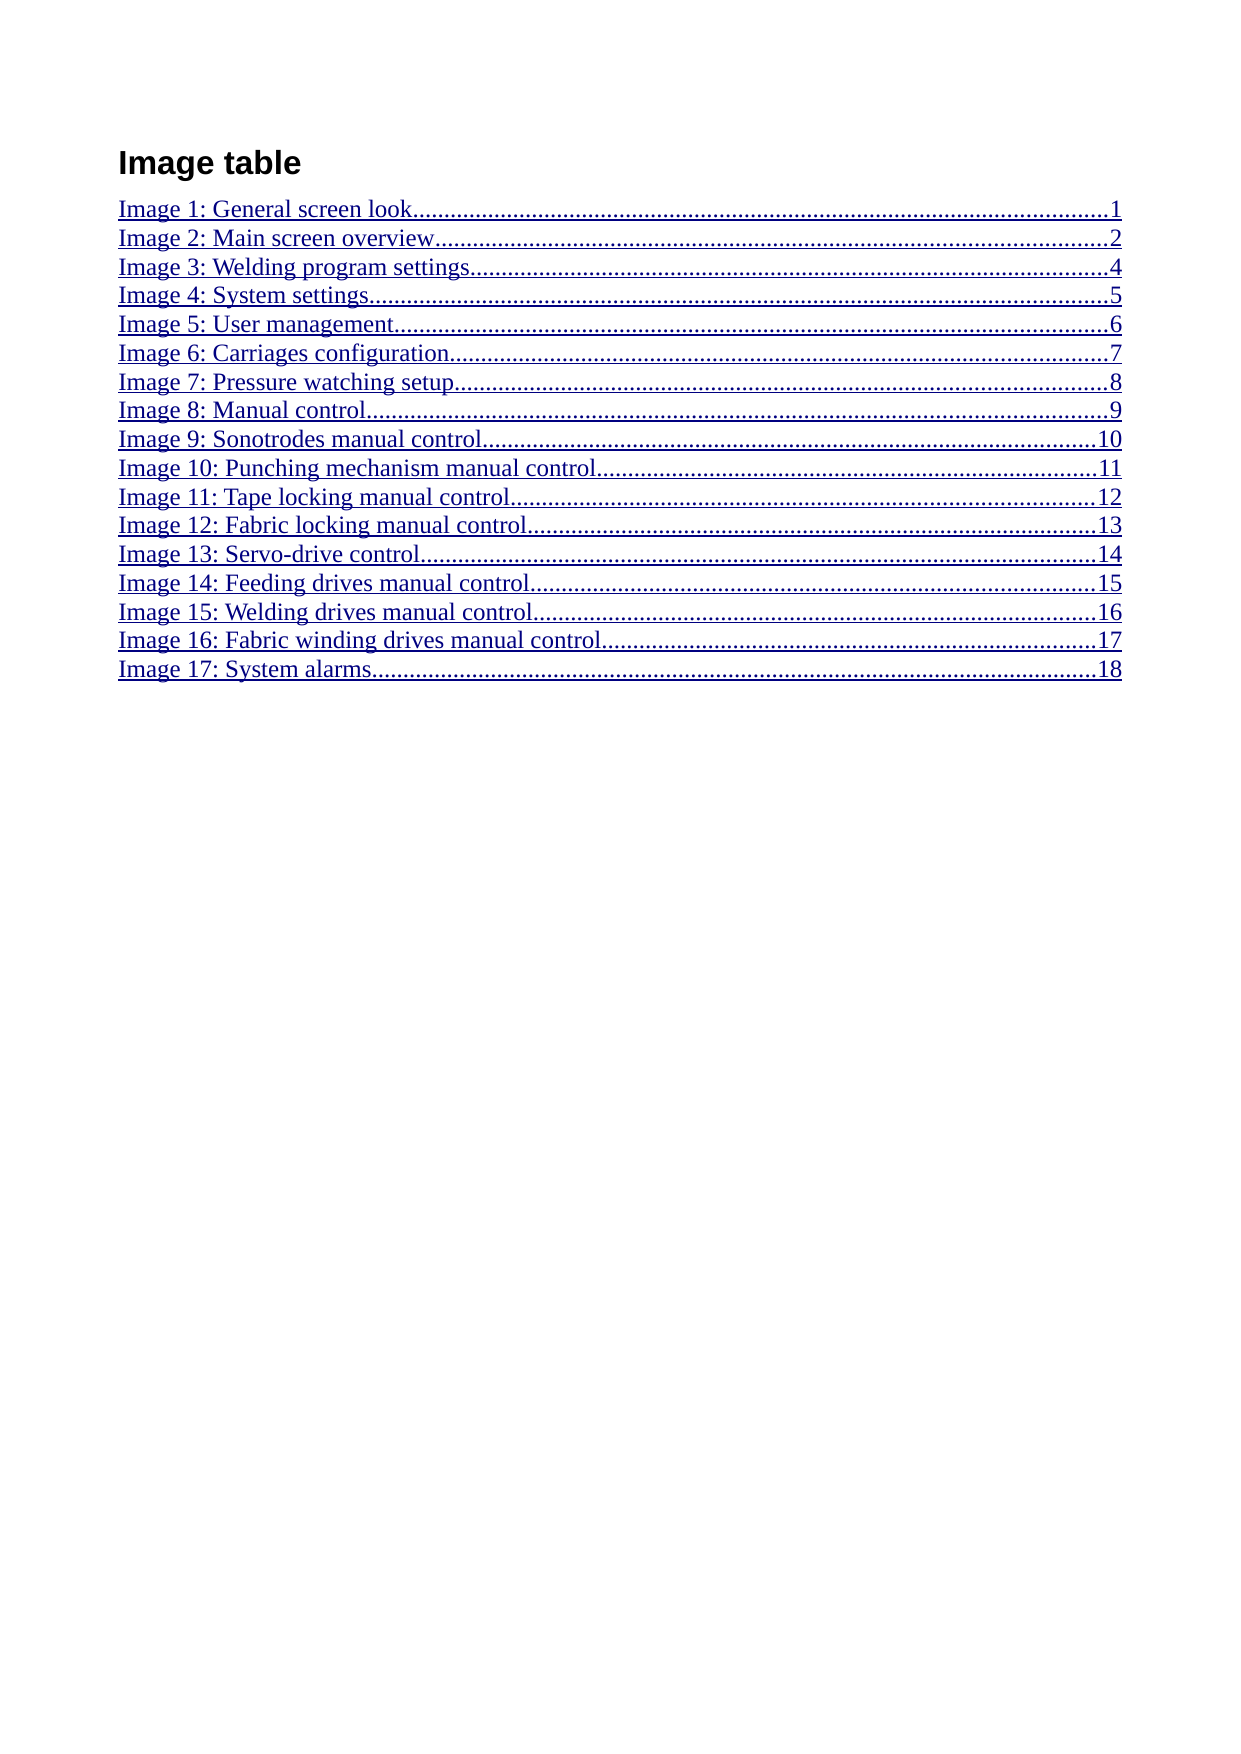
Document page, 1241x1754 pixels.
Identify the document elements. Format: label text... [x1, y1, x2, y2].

text Image 7: Pressure watching setup 8 [118, 367, 1122, 392]
text Image 2: Main screen overview 2 [118, 223, 1122, 248]
text Image 3: Welding program settings 4 [118, 252, 1122, 277]
text Image 11: Tape locking manual control 12 [118, 482, 1122, 507]
text Image 16: Fabric winding drives manual control 17 [118, 625, 1122, 650]
text Image 14: Feeding drives manual control 15 [118, 568, 1122, 593]
text Image 15: Welding drives manual control 16 [118, 597, 1122, 622]
text Image 13: Servo-drive control 14 [118, 539, 1122, 564]
text Image 4: System settings 5 [118, 280, 1122, 305]
text Image 1: General screen look 1 [118, 194, 1122, 219]
text Image 17: System alarms 18 [118, 654, 1122, 679]
text Image 12: Fabric locking manual control 13 [118, 510, 1122, 535]
text Image 8: Manual control 9 [118, 395, 1122, 420]
text Image 10: Punching mechanism manual control 11 [118, 453, 1122, 478]
text Image 9: Sonotrodes manual control 10 [118, 424, 1122, 449]
text Image 6: Carriages configuration 7 [118, 338, 1122, 363]
subtitle Image table [118, 143, 1122, 182]
text Image 5: User management 6 [118, 309, 1122, 334]
